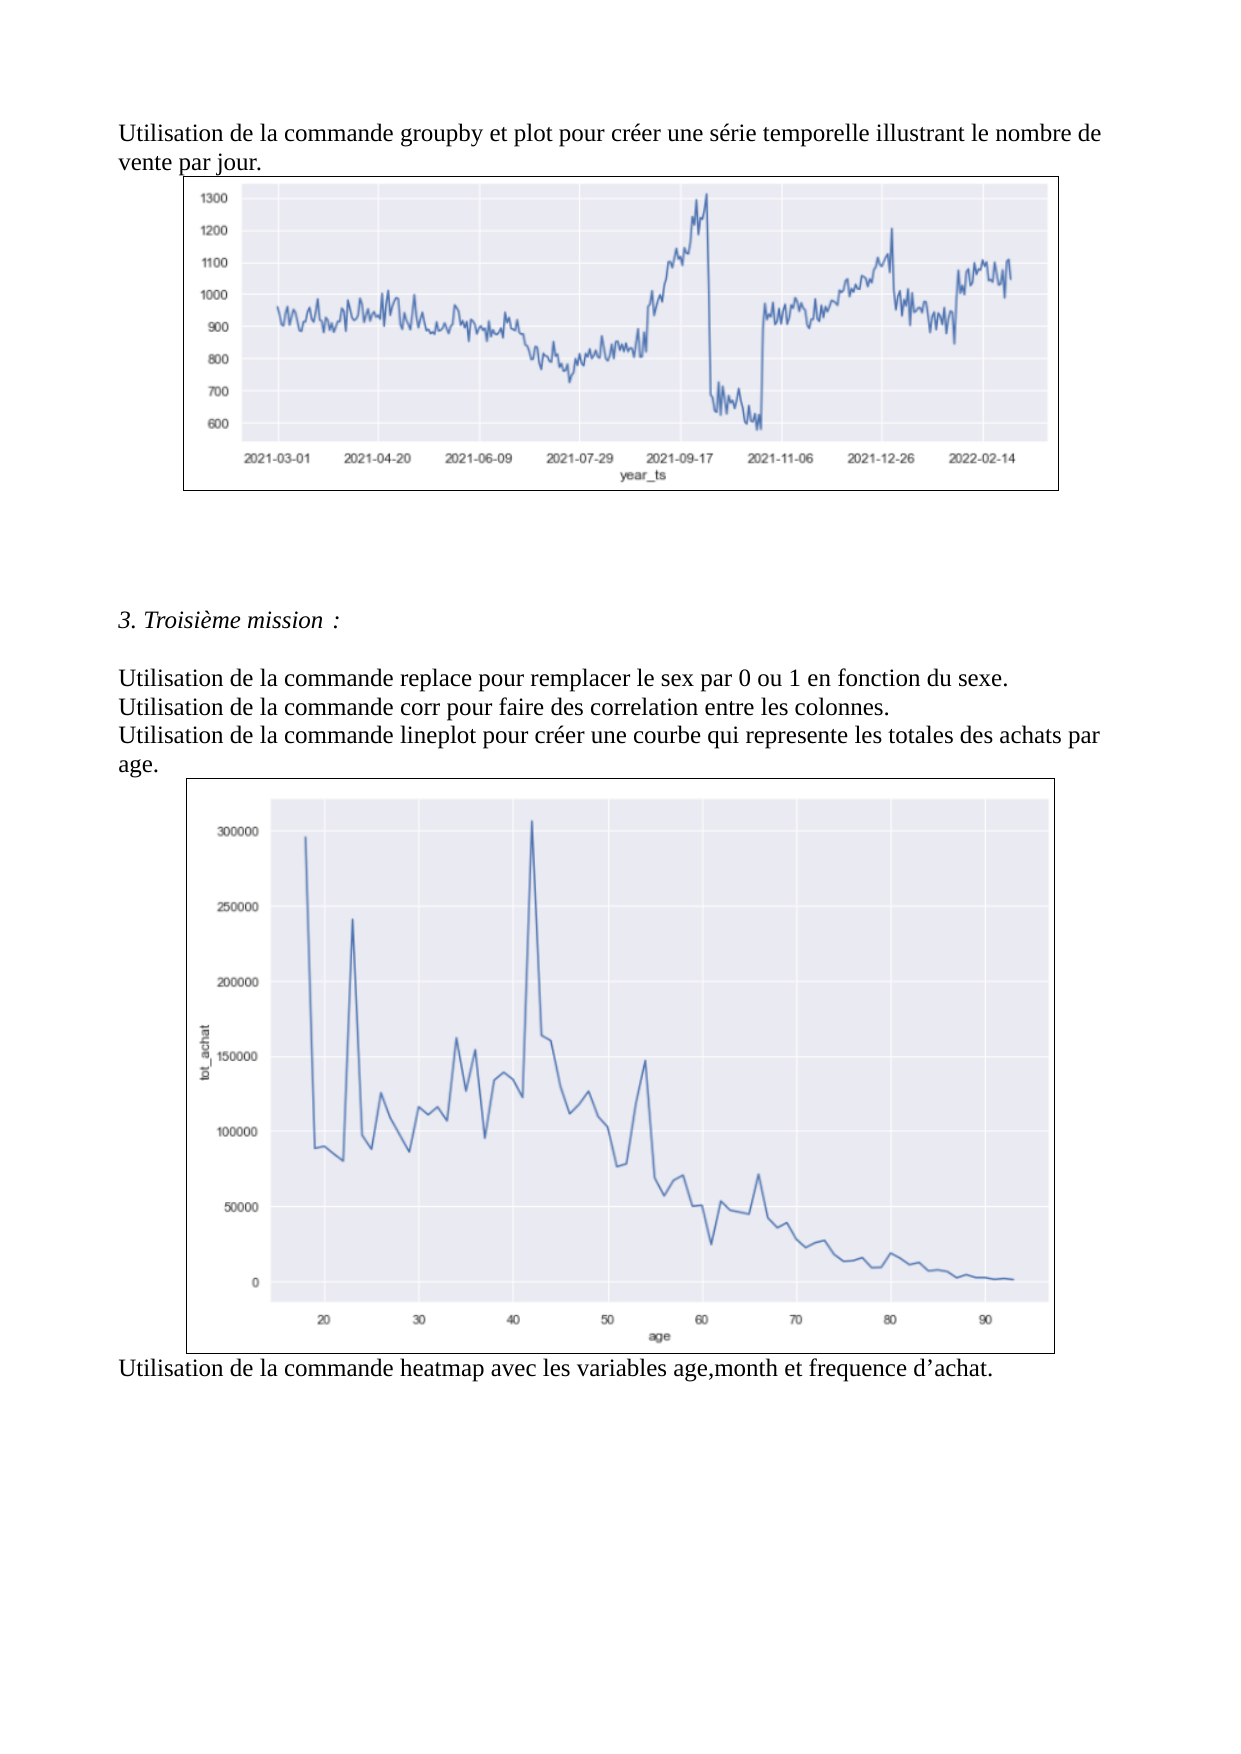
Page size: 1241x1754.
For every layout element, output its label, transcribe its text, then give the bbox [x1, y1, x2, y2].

picture [188, 781, 1052, 1351]
text 3. Troisième mission : [118, 606, 1122, 634]
picture [185, 178, 1055, 488]
text Utilisation de la commande replace pour remplacer le sex par 0 ou 1 en fonction du sexe. [118, 663, 1122, 692]
text Utilisation de la commande heatmap avec les variables age,month et frequence d’achat. [118, 778, 1122, 1382]
text Utilisation de la commande corr pour faire des correlation entre les colonnes. [118, 692, 1122, 721]
text Utilisation de la commande lineplot pour créer une courbe qui represente les totales des achats par age. [118, 721, 1122, 778]
text Utilisation de la commande groupby et plot pour créer une série temporelle illustrant le nombre de vente par jour. [118, 118, 1122, 176]
